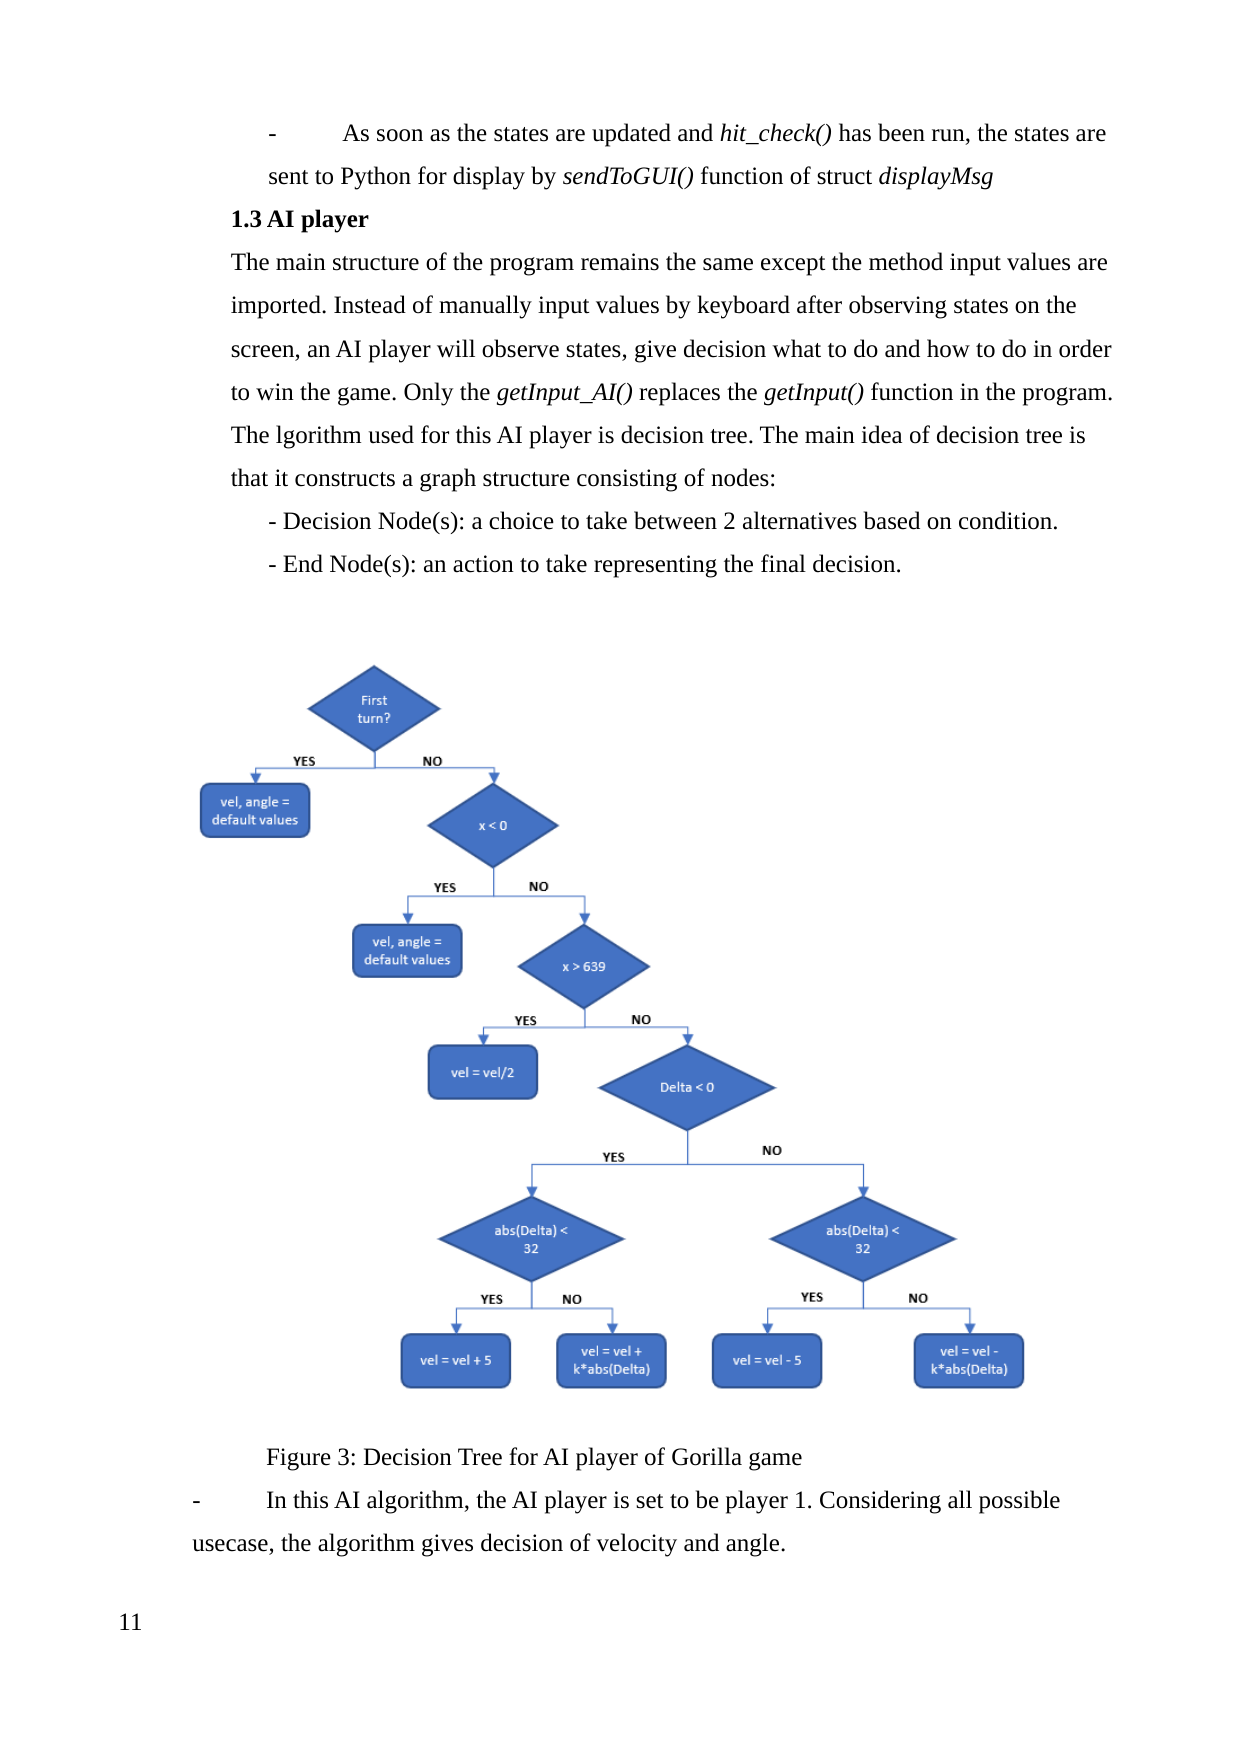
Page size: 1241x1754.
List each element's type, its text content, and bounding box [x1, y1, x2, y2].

text - In this AI algorithm, the AI player is set to be player 1. Considering all possible usecase, the algorithm gives decision of velocity and angle. [118, 1485, 1122, 1557]
list - Decision Node(s): a choice to take between 2 alternatives based on condition. [231, 506, 1122, 535]
list The lgorithm used for this AI player is decision tree. The main idea of decision tree is that it constructs a graph structure consisting of nodes: [193, 420, 1122, 492]
picture [174, 635, 1066, 1428]
list 1.3 AI player [193, 204, 1122, 233]
list - End Node(s): an action to take representing the final decision. [231, 549, 1122, 578]
list The main structure of the program remains the same except the method input values are imported. Instead of manually input values by keyboard after observing states on the screen, an AI player will observe states, give decision what to do and how to do in order to win the game. Only the getInput_AI() replaces the getInput() function in the program. [193, 247, 1122, 406]
list - As soon as the states are updated and hit_check() has been run, the states are sent to Python for display by sendToGUI() function of struct displayMsg [231, 118, 1122, 190]
text Figure 3: Decision Tree for AI player of Gorilla game [118, 636, 1122, 1471]
